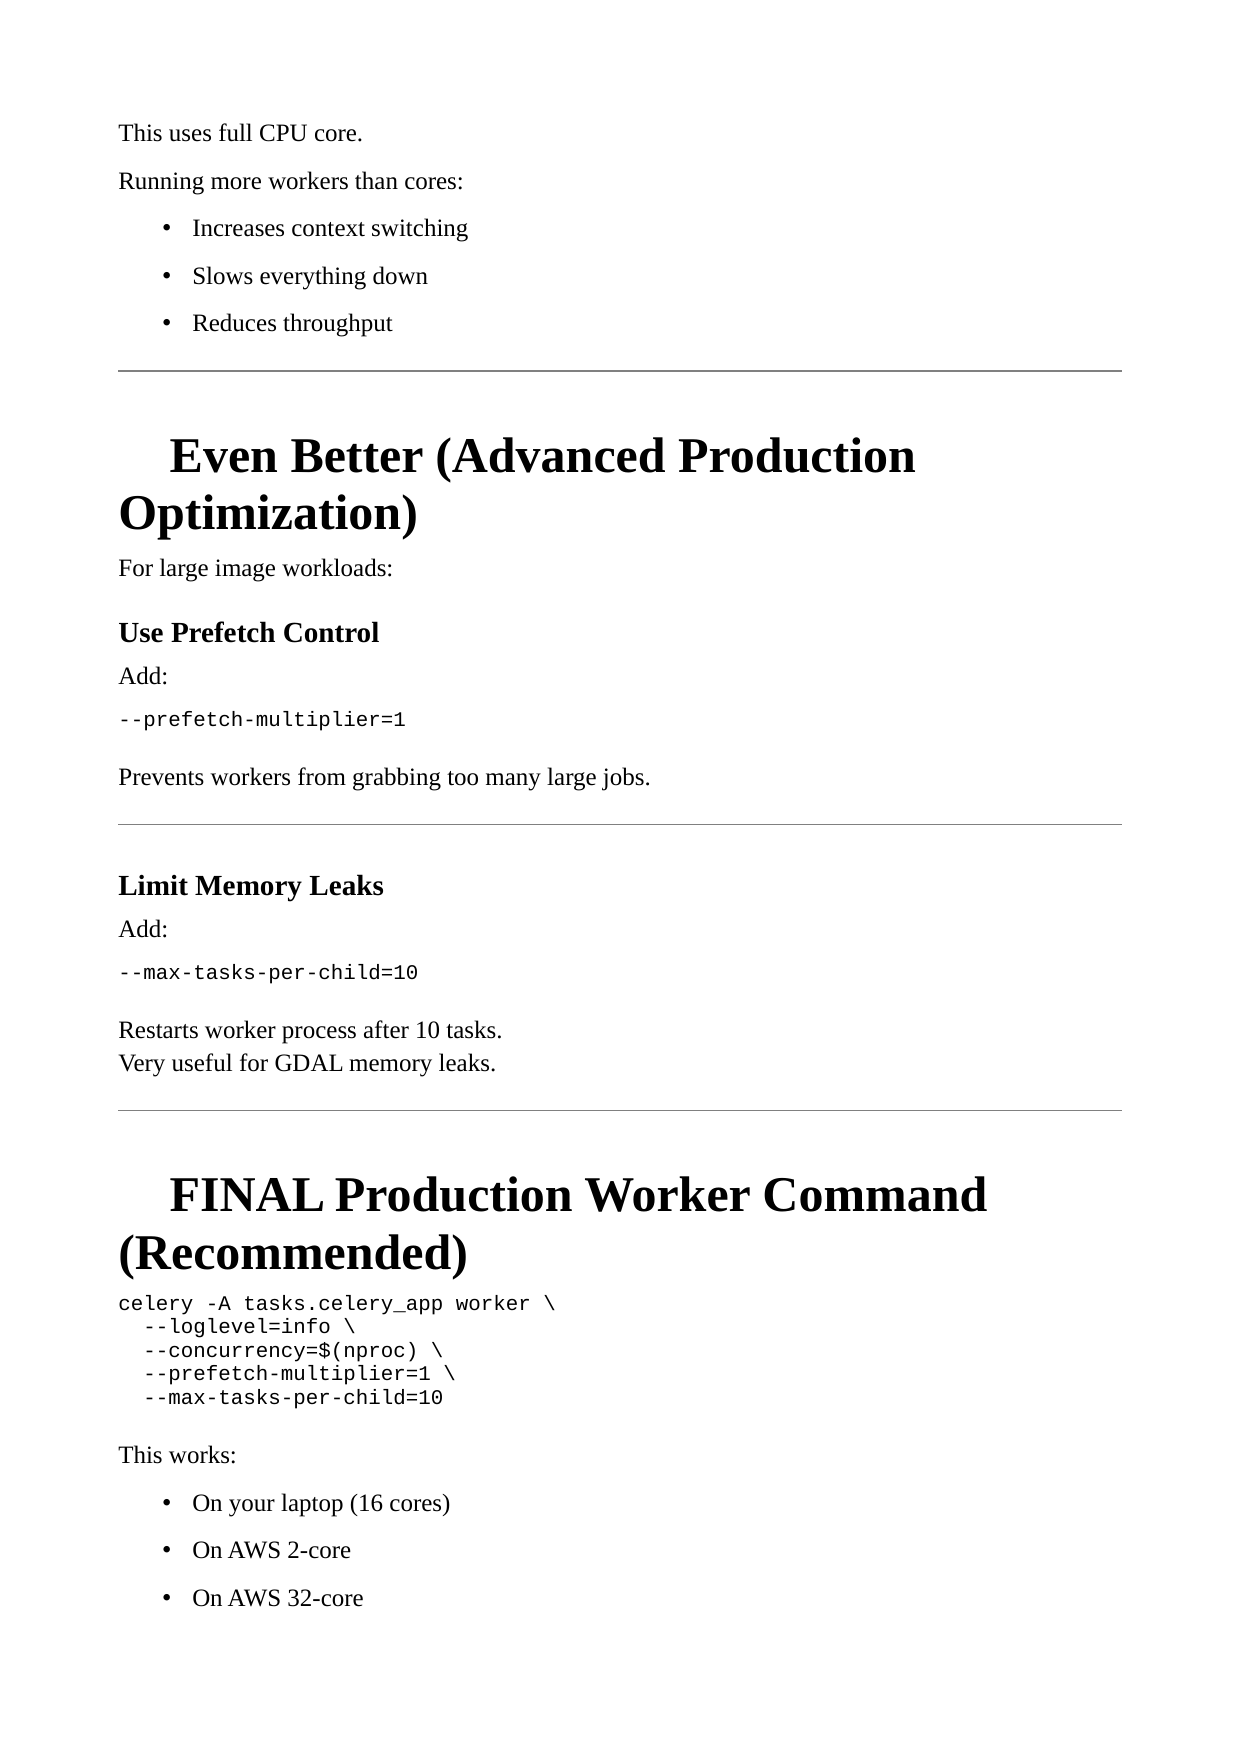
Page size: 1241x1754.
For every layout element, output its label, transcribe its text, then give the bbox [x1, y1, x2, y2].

text --max-tasks-per-child=10 [118, 1387, 1122, 1411]
subtitle Limit Memory Leaks [118, 868, 1122, 902]
list On AWS 2-core [162, 1535, 1122, 1564]
text This works: [118, 1440, 1122, 1469]
text --loglevel=info \ [118, 1316, 1122, 1340]
subtitle 🚀 Even Better (Advanced Production Optimization) [118, 425, 1122, 540]
subtitle 🧩 FINAL Production Worker Command (Recommended) [118, 1165, 1122, 1280]
text --prefetch-multiplier=1 \ [118, 1363, 1122, 1387]
list On your laptop (16 cores) [162, 1488, 1122, 1517]
text This uses full CPU core. [118, 118, 1122, 147]
text --max-tasks-per-child=10 [118, 962, 1122, 986]
list On AWS 32-core [162, 1583, 1122, 1612]
text --prefetch-multiplier=1 [118, 709, 1122, 732]
subtitle Use Prefetch Control [118, 615, 1122, 649]
text Add: [118, 914, 1122, 943]
text For large image workloads: [118, 553, 1122, 582]
text Add: [118, 661, 1122, 690]
text Prevents workers from grabbing too many large jobs. [118, 762, 1122, 791]
text Running more workers than cores: [118, 166, 1122, 194]
text Restarts worker process after 10 tasks. Very useful for GDAL memory leaks. [118, 1015, 1122, 1077]
list Slows everything down [162, 261, 1122, 290]
list Reduces throughput [162, 308, 1122, 337]
text --concurrency=$(nproc) \ [118, 1340, 1122, 1363]
list Increases context switching [162, 213, 1122, 242]
text celery -A tasks.celery_app worker \ [118, 1292, 1122, 1316]
